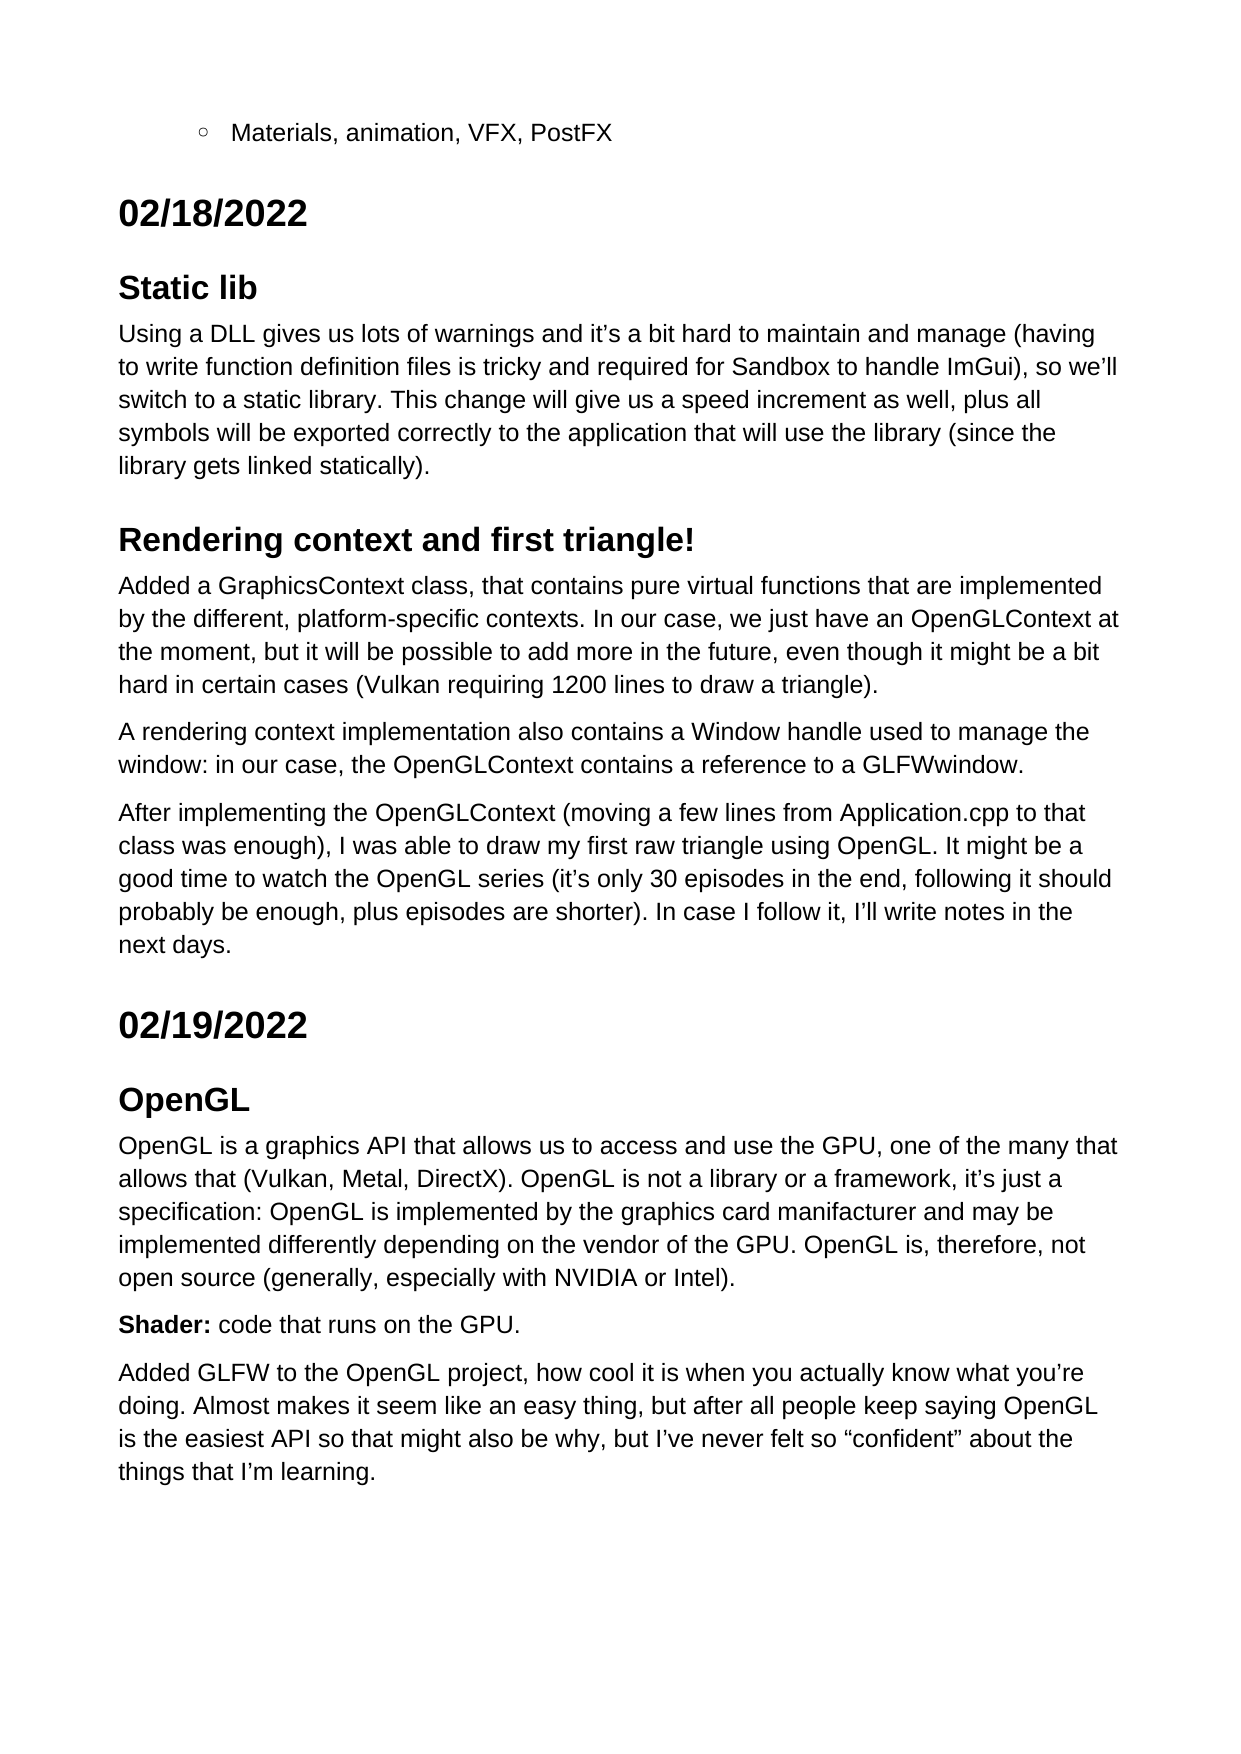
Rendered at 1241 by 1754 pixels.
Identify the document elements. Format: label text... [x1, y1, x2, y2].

text Added GLFW to the OpenGL project, how cool it is when you actually know what you’re doing. Almost makes it seem like an easy thing, but after all people keep saying OpenGL is the easiest API so that might also be why, but I’ve never felt so “confident” about the things that I’m learning. [118, 1358, 1122, 1486]
list Materials, animation, VFX, PostFX [193, 118, 1122, 147]
text Using a DLL gives us lots of warnings and it’s a bit hard to maintain and manage (having to write function definition files is tricky and required for Sandbox to handle ImGui), so we’ll switch to a static library. This change will give us a speed increment as well, plus all symbols will be exported correctly to the application that will use the library (since the library gets linked statically). [118, 319, 1122, 480]
text OpenGL is a graphics API that allows us to access and use the GPU, one of the many that allows that (Vulkan, Metal, DirectX). OpenGL is not a library or a framework, it’s just a specification: OpenGL is implemented by the graphics card manifacturer and may be implemented differently depending on the vendor of the GPU. OpenGL is, therefore, not open source (generally, especially with NVIDIA or Intel). [118, 1131, 1122, 1292]
subtitle OpenGL [118, 1079, 1122, 1118]
text A rendering context implementation also contains a Window handle used to manage the window: in our case, the OpenGLContext contains a reference to a GLFWwindow. [118, 717, 1122, 779]
text After implementing the OpenGLContext (moving a few lines from Application.cpp to that class was enough), I was able to draw my first raw triangle using OpenGL. It might be a good time to watch the OpenGL series (it’s only 30 episodes in the end, following it should probably be enough, plus episodes are shorter). In case I follow it, I’ll write notes in the next days. [118, 798, 1122, 959]
text Added a GraphicsContext class, that contains pure virtual functions that are implemented by the different, platform-specific contexts. In our case, we just have an OpenGLContext at the moment, but it will be possible to add more in the future, even though it might be a bit hard in certain cases (Vulkan requiring 1200 lines to draw a triangle). [118, 571, 1122, 698]
text Shader: code that runs on the GPU. [118, 1310, 1122, 1339]
subtitle Static lib [118, 268, 1122, 306]
subtitle 02/18/2022 [118, 191, 1122, 234]
subtitle 02/19/2022 [118, 1003, 1122, 1046]
subtitle Rendering context and first triangle! [118, 519, 1122, 558]
